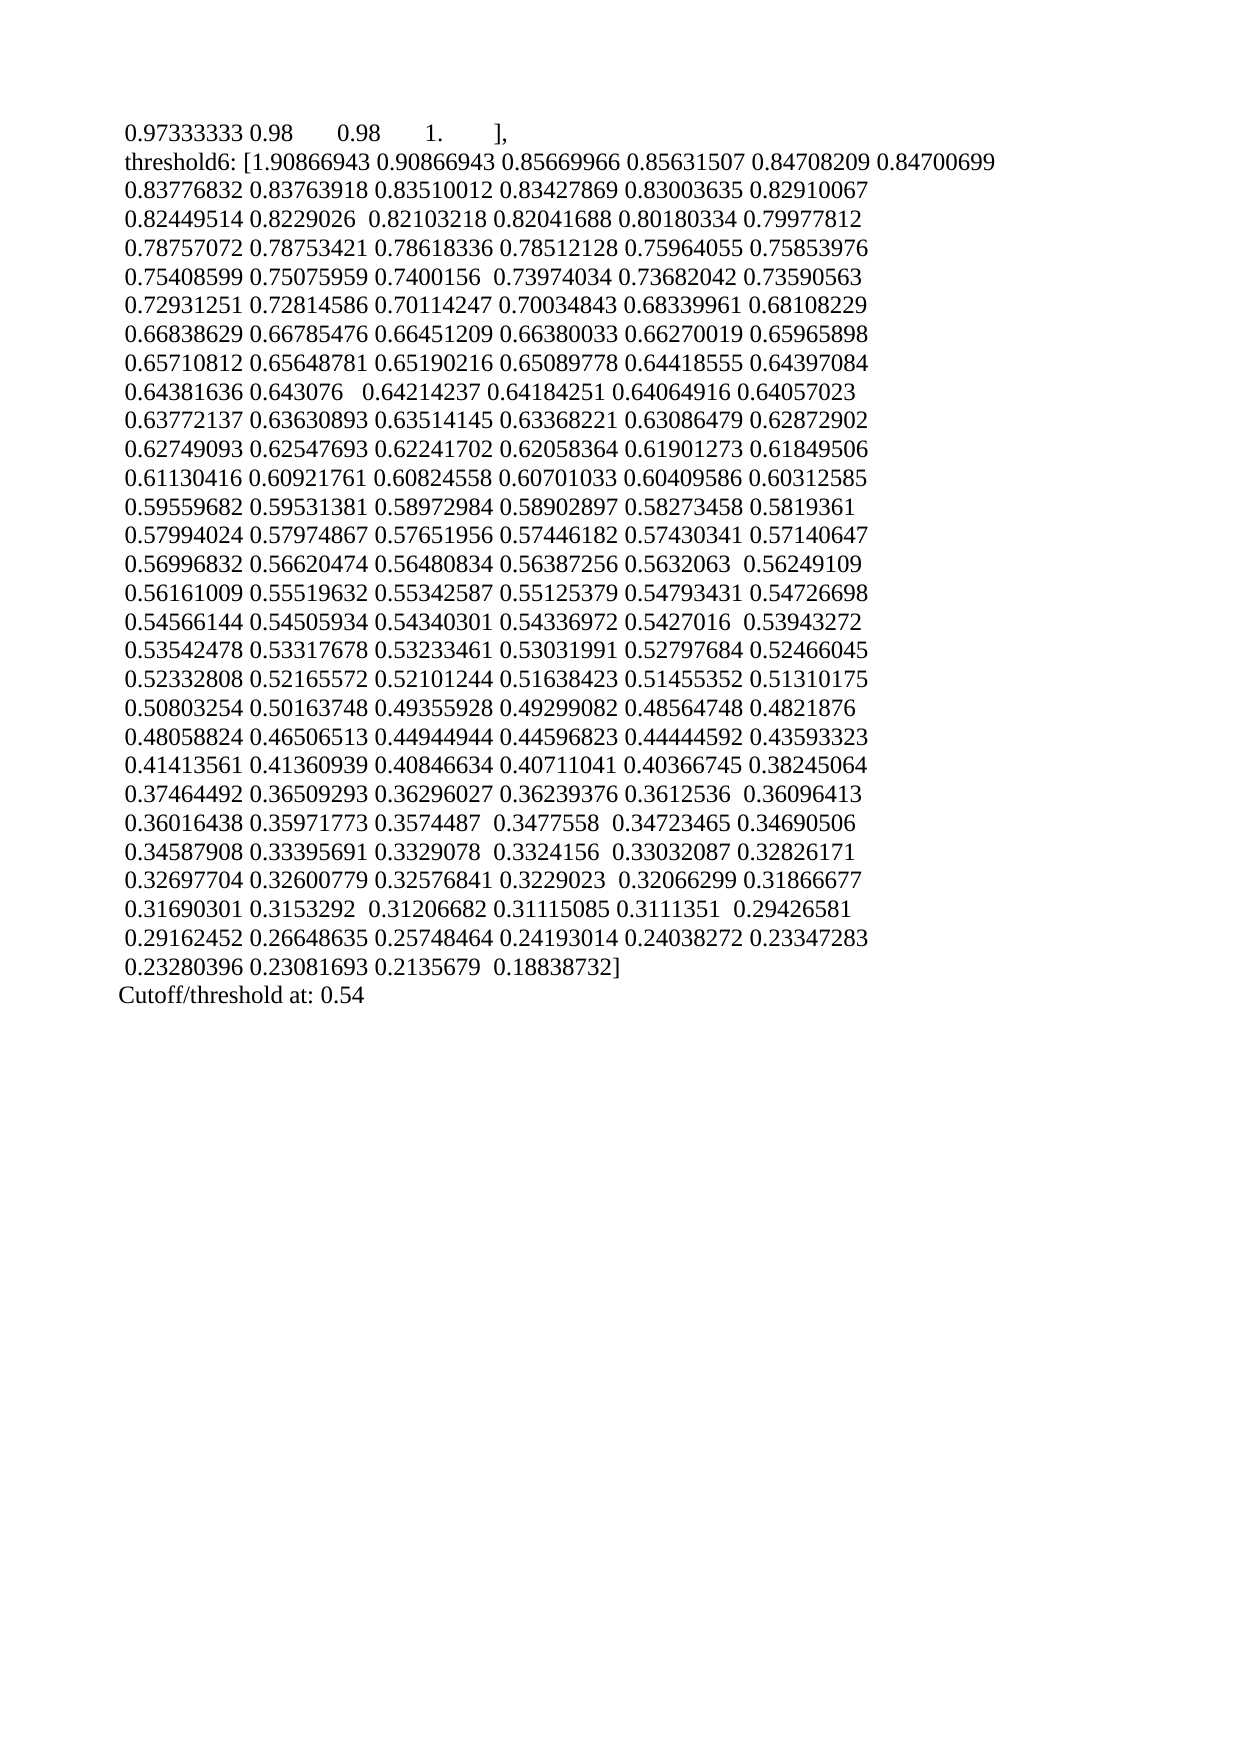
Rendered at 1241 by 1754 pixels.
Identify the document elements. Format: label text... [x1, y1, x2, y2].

text 0.29162452 0.26648635 0.25748464 0.24193014 0.24038272 0.23347283 [118, 923, 1122, 952]
text 0.36016438 0.35971773 0.3574487 0.3477558 0.34723465 0.34690506 [118, 808, 1122, 837]
text 0.72931251 0.72814586 0.70114247 0.70034843 0.68339961 0.68108229 [118, 291, 1122, 319]
text 0.66838629 0.66785476 0.66451209 0.66380033 0.66270019 0.65965898 [118, 319, 1122, 348]
text 0.78757072 0.78753421 0.78618336 0.78512128 0.75964055 0.75853976 [118, 233, 1122, 262]
text 0.53542478 0.53317678 0.53233461 0.53031991 0.52797684 0.52466045 [118, 636, 1122, 664]
text 0.56996832 0.56620474 0.56480834 0.56387256 0.5632063 0.56249109 [118, 549, 1122, 578]
text 0.37464492 0.36509293 0.36296027 0.36239376 0.3612536 0.36096413 [118, 779, 1122, 808]
text 0.64381636 0.643076 0.64214237 0.64184251 0.64064916 0.64057023 [118, 377, 1122, 406]
text 0.56161009 0.55519632 0.55342587 0.55125379 0.54793431 0.54726698 [118, 578, 1122, 607]
text 0.52332808 0.52165572 0.52101244 0.51638423 0.51455352 0.51310175 [118, 664, 1122, 693]
text 0.48058824 0.46506513 0.44944944 0.44596823 0.44444592 0.43593323 [118, 722, 1122, 751]
text 0.62749093 0.62547693 0.62241702 0.62058364 0.61901273 0.61849506 [118, 434, 1122, 463]
text 0.63772137 0.63630893 0.63514145 0.63368221 0.63086479 0.62872902 [118, 406, 1122, 434]
text 0.61130416 0.60921761 0.60824558 0.60701033 0.60409586 0.60312585 [118, 463, 1122, 492]
text threshold6: [1.90866943 0.90866943 0.85669966 0.85631507 0.84708209 0.84700699 [118, 147, 1122, 176]
text 0.32697704 0.32600779 0.32576841 0.3229023 0.32066299 0.31866677 [118, 866, 1122, 894]
text 0.41413561 0.41360939 0.40846634 0.40711041 0.40366745 0.38245064 [118, 751, 1122, 779]
text 0.31690301 0.3153292 0.31206682 0.31115085 0.3111351 0.29426581 [118, 894, 1122, 923]
text 0.34587908 0.33395691 0.3329078 0.3324156 0.33032087 0.32826171 [118, 837, 1122, 866]
text Cutoff/threshold at: 0.54 [118, 981, 1122, 1009]
text 0.57994024 0.57974867 0.57651956 0.57446182 0.57430341 0.57140647 [118, 521, 1122, 549]
text 0.54566144 0.54505934 0.54340301 0.54336972 0.5427016 0.53943272 [118, 607, 1122, 636]
text 0.59559682 0.59531381 0.58972984 0.58902897 0.58273458 0.5819361 [118, 492, 1122, 521]
text 0.82449514 0.8229026 0.82103218 0.82041688 0.80180334 0.79977812 [118, 204, 1122, 233]
text 0.23280396 0.23081693 0.2135679 0.18838732] [118, 952, 1122, 981]
text 0.83776832 0.83763918 0.83510012 0.83427869 0.83003635 0.82910067 [118, 176, 1122, 204]
text 0.97333333 0.98 0.98 1. ], [118, 118, 1122, 147]
text 0.75408599 0.75075959 0.7400156 0.73974034 0.73682042 0.73590563 [118, 262, 1122, 291]
text 0.50803254 0.50163748 0.49355928 0.49299082 0.48564748 0.4821876 [118, 693, 1122, 722]
text 0.65710812 0.65648781 0.65190216 0.65089778 0.64418555 0.64397084 [118, 348, 1122, 377]
